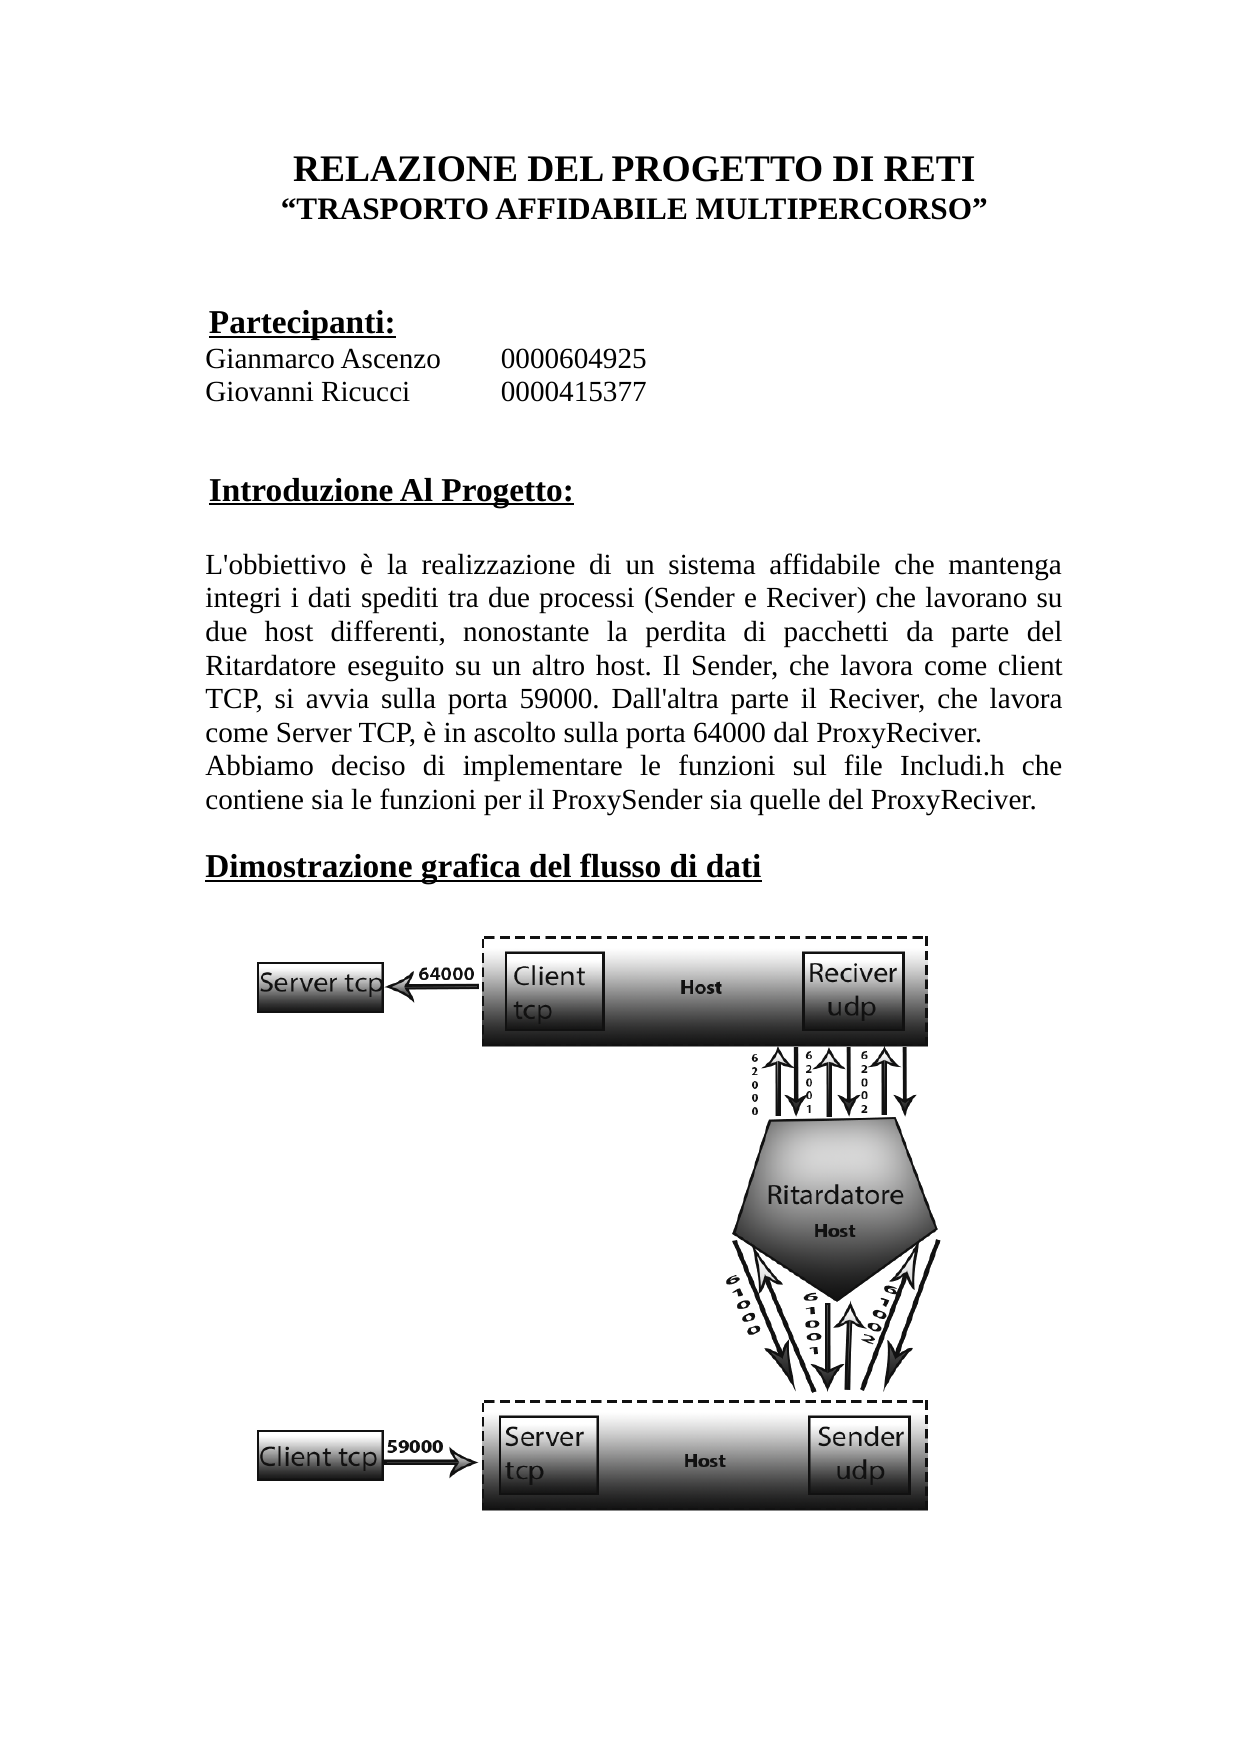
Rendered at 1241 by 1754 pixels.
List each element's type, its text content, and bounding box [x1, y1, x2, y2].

text Partecipanti: [118, 303, 1063, 341]
text L'obbiettivo è la realizzazione di un sistema affidabile che mantenga integri i dati spediti tra due processi (Sender e Reciver) che lavorano su due host differenti, nonostante la perdita di pacchetti da parte del Ritardatore eseguito su un altro host. Il Sender, che lavora come client TCP, si avvia sulla porta 59000. Dall'altra parte il Reciver, che lavora come Server TCP, è in ascolto sulla porta 64000 dal ProxyReciver. [205, 547, 1063, 748]
text Dimostrazione grafica del flusso di dati [205, 846, 1063, 885]
text Abbiamo deciso di implementare le funzioni sul file Includi.h che contiene sia le funzioni per il ProxySender sia quelle del ProxyReciver. [205, 748, 1063, 815]
text Gianmarco Ascenzo 0000604925 [205, 341, 1063, 374]
text Introduzione Al Progetto: [118, 470, 1063, 509]
text RELAZIONE DEL PROGETTO DI RETI “TRASPORTO AFFIDABILE MULTIPERCORSO” [205, 147, 1063, 226]
text Giovanni Ricucci 0000415377 [205, 374, 1063, 408]
